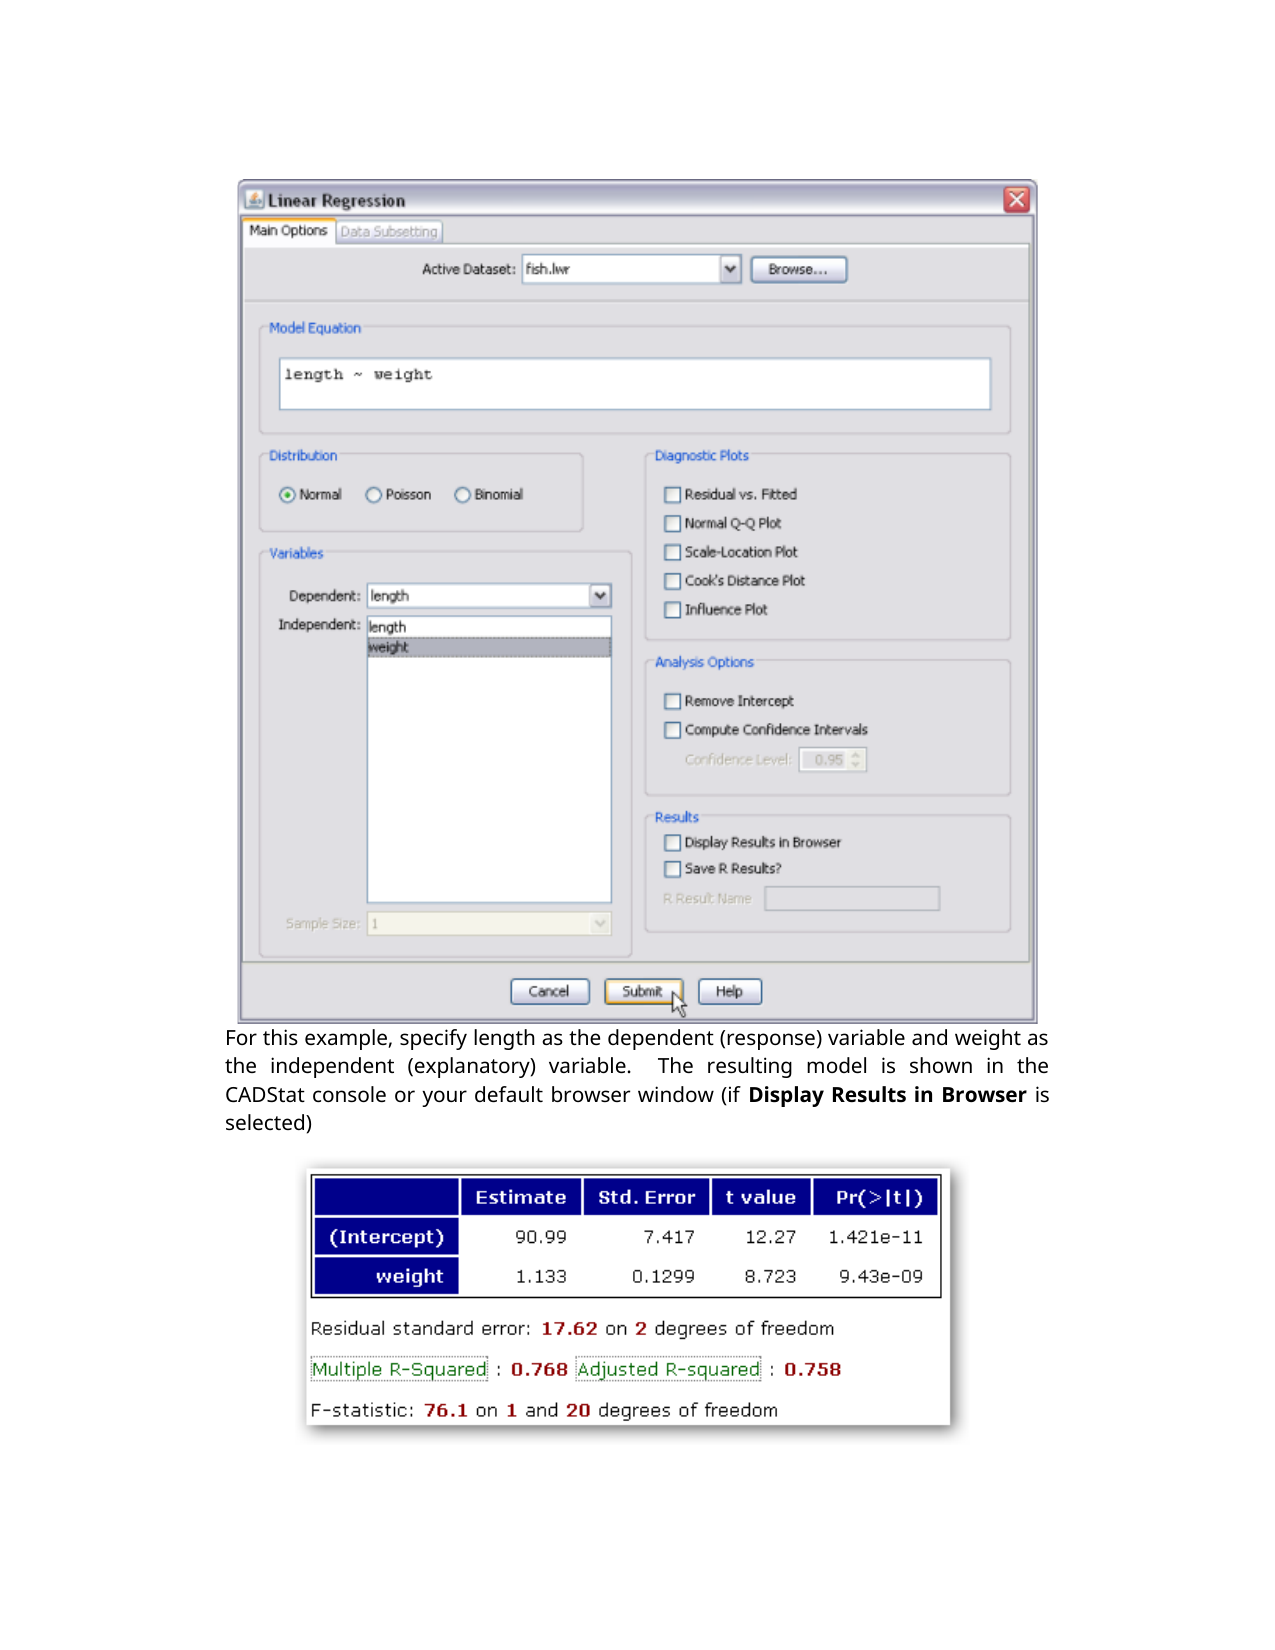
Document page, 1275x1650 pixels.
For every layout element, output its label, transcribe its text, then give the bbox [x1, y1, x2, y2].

picture [294, 1156, 970, 1445]
text For this example, specify length as the dependent (response) variable and weight as the independent (explanatory) variable. The resulting model is shown in the CADStat console or your default browser window (if Display Results in Browser is selected) [225, 208, 1050, 1136]
picture [237, 179, 1038, 1024]
